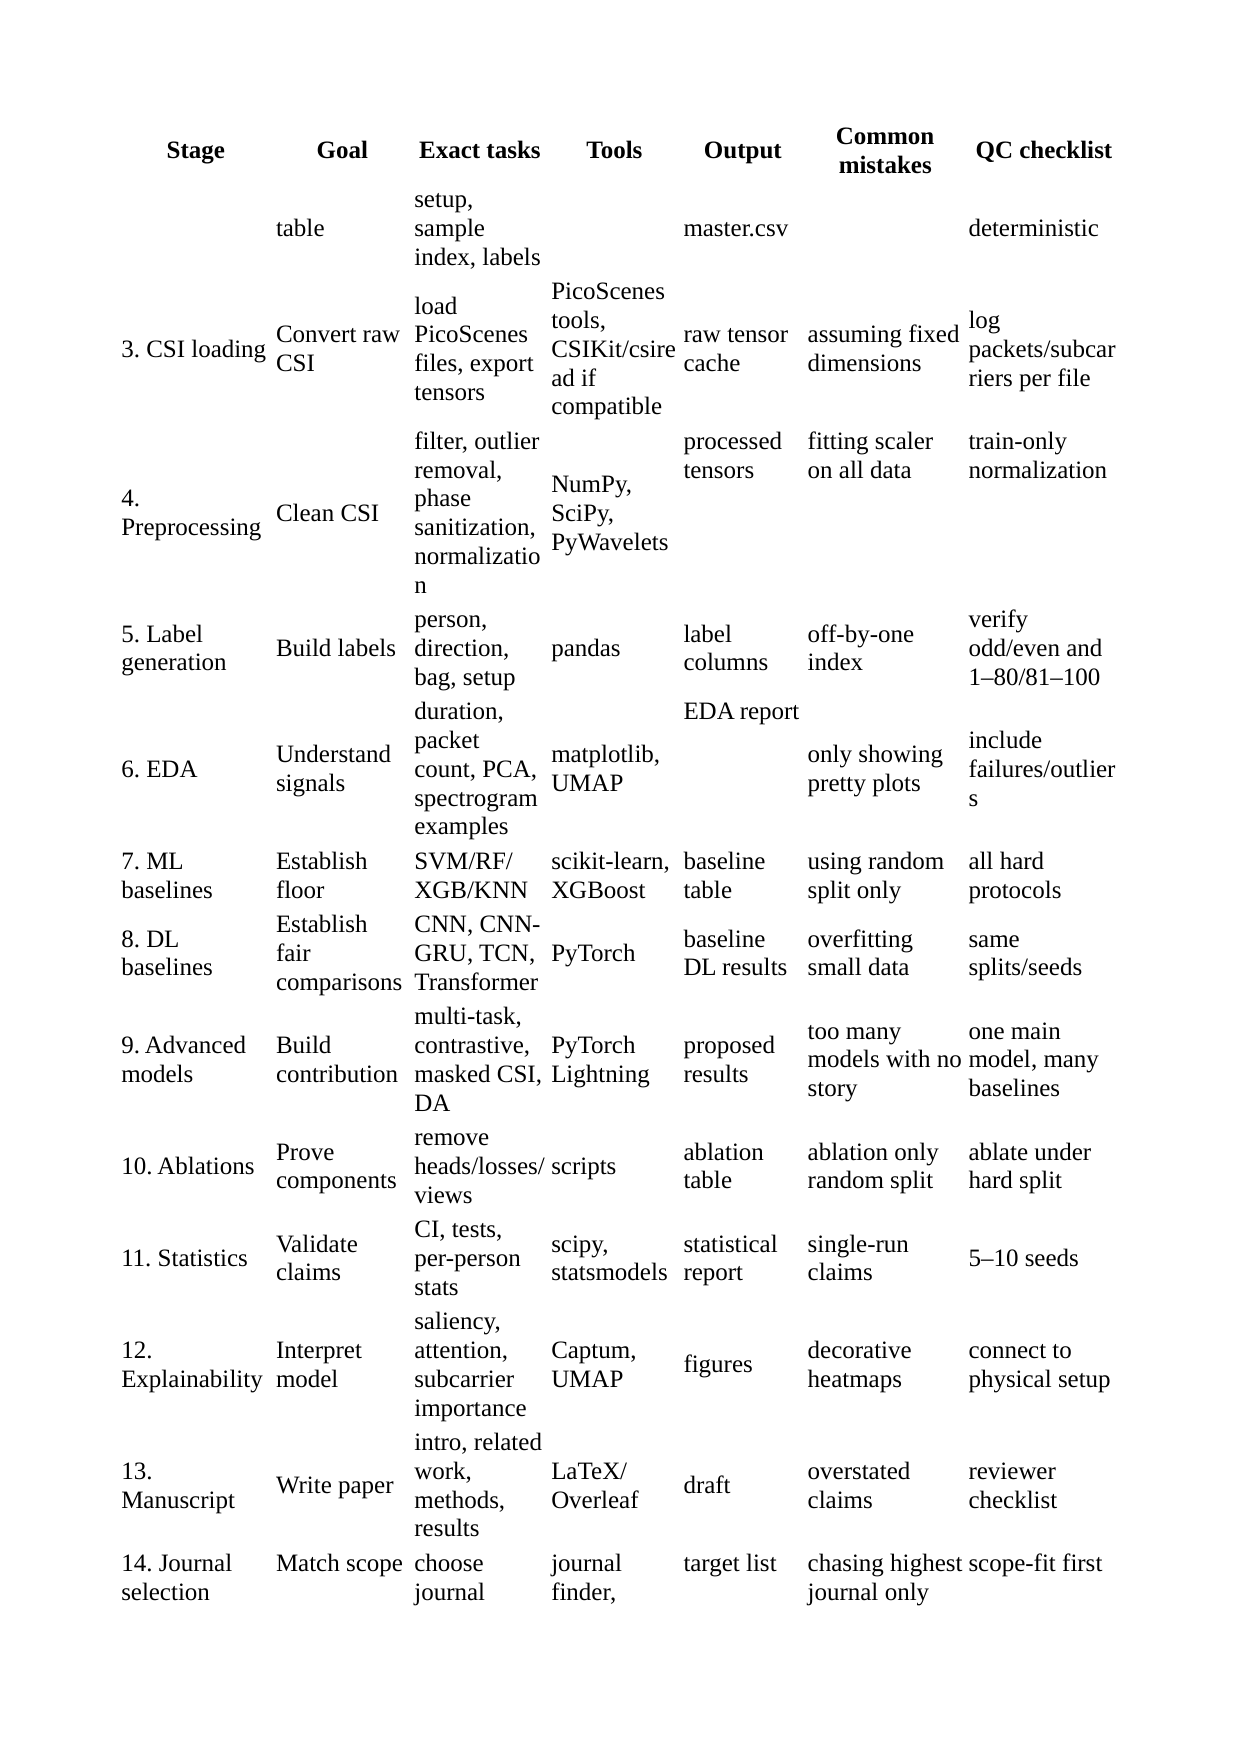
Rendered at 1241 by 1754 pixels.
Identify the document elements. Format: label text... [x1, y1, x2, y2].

table_cell Match scope [273, 1545, 411, 1608]
table_cell 14. Journal selection [118, 1545, 273, 1608]
table_cell ablation table [680, 1119, 804, 1211]
table_cell multi-task, contrastive, masked CSI, DA [411, 999, 548, 1119]
table_cell Clean CSI [273, 423, 411, 601]
table_cell train-only normalization [965, 423, 1122, 601]
table_cell raw tensor cache [680, 274, 804, 423]
table_cell Build labels [273, 601, 411, 693]
table_cell 6. EDA [118, 694, 273, 843]
table_cell 8. DL baselines [118, 906, 273, 998]
table_cell fitting scaler on all data [805, 423, 965, 601]
table_cell setup, sample index, labels [411, 181, 548, 273]
table_cell scripts [548, 1119, 680, 1211]
table_cell Establish floor [273, 843, 411, 906]
table_cell Establish fair comparisons [273, 906, 411, 998]
table_header Output [680, 118, 804, 181]
table_cell duration, packet count, PCA, spectrogram examples [411, 694, 548, 843]
table_cell off-by-one index [805, 601, 965, 693]
table_header Tools [548, 118, 680, 181]
table_cell reviewer checklist [965, 1424, 1122, 1545]
table_cell Convert raw CSI [273, 274, 411, 423]
table_header QC checklist [965, 118, 1122, 181]
table_cell PyTorch [548, 906, 680, 998]
table_cell log packets/subcarriers per file [965, 274, 1122, 423]
table_cell scipy, statsmodels [548, 1211, 680, 1303]
table_cell 5. Label generation [118, 601, 273, 693]
table_cell matplotlib, UMAP [548, 694, 680, 843]
table_cell Interpret model [273, 1304, 411, 1424]
table_cell remove heads/losses/views [411, 1119, 548, 1211]
table_cell ablation only random split [805, 1119, 965, 1211]
table_cell 12. Explainability [118, 1304, 273, 1424]
table_cell statistical report [680, 1211, 804, 1303]
table_cell single-run claims [805, 1211, 965, 1303]
table_cell too many models with no story [805, 999, 965, 1119]
table_cell verify odd/even and 1–80/81–100 [965, 601, 1122, 693]
table_cell 3. CSI loading [118, 274, 273, 423]
table_cell Prove components [273, 1119, 411, 1211]
table_cell PyTorch Lightning [548, 999, 680, 1119]
table_cell table [273, 181, 411, 273]
table_cell NumPy, SciPy, PyWavelets [548, 423, 680, 601]
table_cell 5–10 seeds [965, 1211, 1122, 1303]
table_cell chasing highest journal only [805, 1545, 965, 1608]
table_cell Build contribution [273, 999, 411, 1119]
table_cell draft [680, 1424, 804, 1545]
table_cell include failures/outliers [965, 694, 1122, 843]
table_cell Write paper [273, 1424, 411, 1545]
table_cell ablate under hard split [965, 1119, 1122, 1211]
table_cell decorative heatmaps [805, 1304, 965, 1424]
table_cell only showing pretty plots [805, 694, 965, 843]
table_cell baseline table [680, 843, 804, 906]
table_cell using random split only [805, 843, 965, 906]
table_header Common mistakes [805, 118, 965, 181]
table_cell Validate claims [273, 1211, 411, 1303]
table_cell baseline DL results [680, 906, 804, 998]
table_cell journal finder, [548, 1545, 680, 1608]
table_cell 13. Manuscript [118, 1424, 273, 1545]
table_cell overfitting small data [805, 906, 965, 998]
table_cell proposed results [680, 999, 804, 1119]
table_cell 4. Preprocessing [118, 423, 273, 601]
table_header Stage [118, 118, 273, 181]
table_cell CI, tests, per-person stats [411, 1211, 548, 1303]
table_cell CNN, CNN-GRU, TCN, Transformer [411, 906, 548, 998]
table_cell scope-fit first [965, 1545, 1122, 1608]
table_cell deterministic [965, 181, 1122, 273]
table_cell 11. Statistics [118, 1211, 273, 1303]
table_cell connect to physical setup [965, 1304, 1122, 1424]
table_cell [805, 181, 965, 273]
table_cell [548, 181, 680, 273]
table_cell all hard protocols [965, 843, 1122, 906]
table_cell overstated claims [805, 1424, 965, 1545]
table_cell LaTeX/Overleaf [548, 1424, 680, 1545]
table_cell load PicoScenes files, export tensors [411, 274, 548, 423]
table_cell SVM/RF/XGB/KNN [411, 843, 548, 906]
table_cell Captum, UMAP [548, 1304, 680, 1424]
table_cell Understand signals [273, 694, 411, 843]
table_cell figures [680, 1304, 804, 1424]
table_header Goal [273, 118, 411, 181]
table_cell 9. Advanced models [118, 999, 273, 1119]
table_cell target list [680, 1545, 804, 1608]
table_cell EDA report [680, 694, 804, 843]
table_cell PicoScenes tools, CSIKit/csiread if compatible [548, 274, 680, 423]
table_cell intro, related work, methods, results [411, 1424, 548, 1545]
table_cell same splits/seeds [965, 906, 1122, 998]
table_cell person, direction, bag, setup [411, 601, 548, 693]
table_cell label columns [680, 601, 804, 693]
table_cell choose journal [411, 1545, 548, 1608]
table_cell scikit-learn, XGBoost [548, 843, 680, 906]
table_cell 7. ML baselines [118, 843, 273, 906]
table_cell saliency, attention, subcarrier importance [411, 1304, 548, 1424]
table_header Exact tasks [411, 118, 548, 181]
table_cell processed tensors [680, 423, 804, 601]
table_cell assuming fixed dimensions [805, 274, 965, 423]
table_cell one main model, many baselines [965, 999, 1122, 1119]
table_cell filter, outlier removal, phase sanitization, normalization [411, 423, 548, 601]
table_cell 10. Ablations [118, 1119, 273, 1211]
table_cell pandas [548, 601, 680, 693]
table_cell master.csv [680, 181, 804, 273]
table_cell [118, 181, 273, 273]
